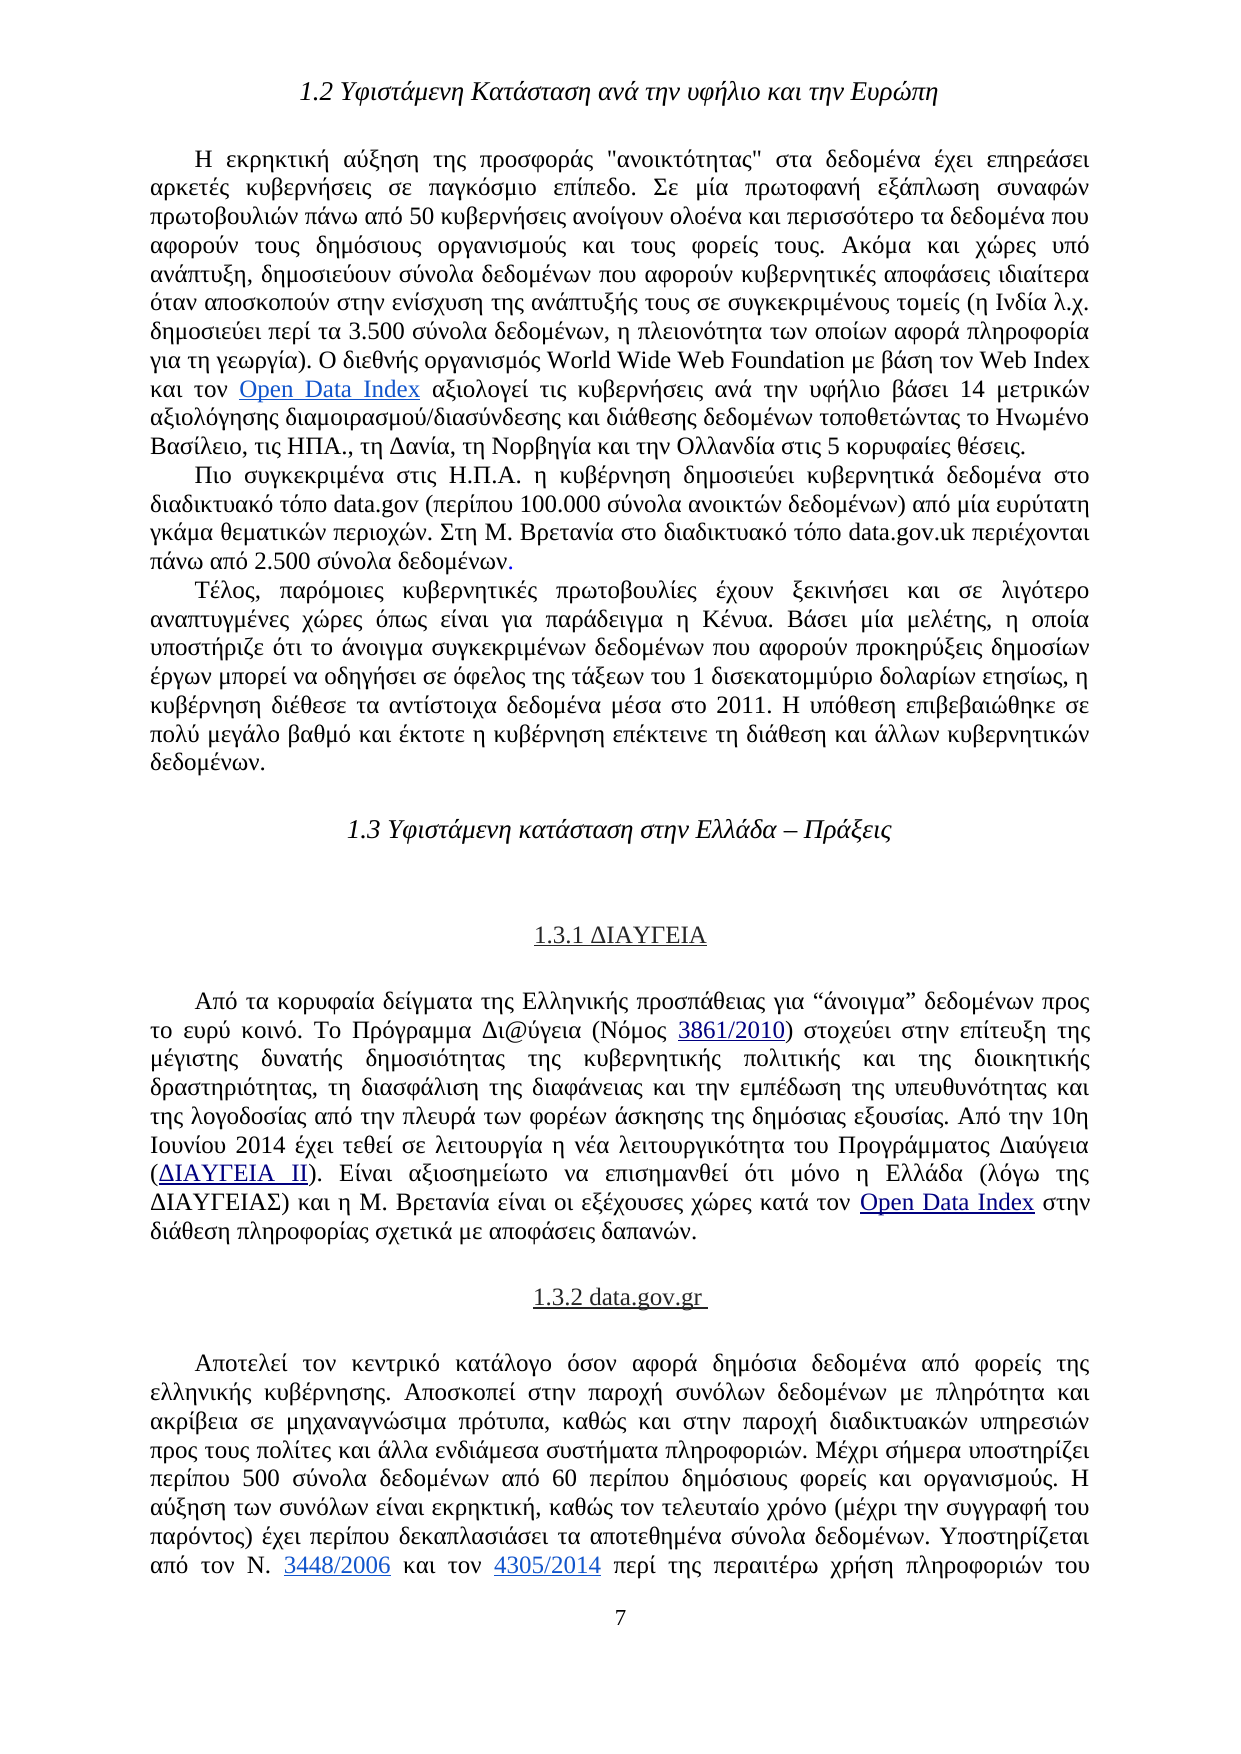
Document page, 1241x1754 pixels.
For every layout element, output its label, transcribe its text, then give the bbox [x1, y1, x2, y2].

subtitle 1.3.2 data.gov.gr [150, 1282, 1091, 1311]
text Τέλος, παρόμοιες κυβερνητικές πρωτοβουλίες έχουν ξεκινήσει και σε λιγότερο αναπτυγμένες χώρες όπως είναι για παράδειγμα η Κένυα. Βάσει μία μελέτης, η οποία υποστήριζε ότι το άνοιγμα συγκεκριμένων δεδομένων που αφορούν προκηρύξεις δημοσίων έργων μπορεί να οδηγήσει σε όφελος της τάξεων του 1 δισεκατομμύριο δολαρίων ετησίως, η κυβέρνηση διέθεσε τα αντίστοιχα δεδομένα μέσα στο 2011. Η υπόθεση επιβεβαιώθηκε σε πολύ μεγάλο βαθμό και έκτοτε η κυβέρνηση επέκτεινε τη διάθεση και άλλων κυβερνητικών δεδομένων. [150, 575, 1091, 776]
text Πιο συγκεκριμένα στις Η.Π.Α. η κυβέρνηση δημοσιεύει κυβερνητικά δεδομένα στο διαδικτυακό τόπο data.gov (περίπου 100.000 σύνολα ανοικτών δεδομένων) από μία ευρύτατη γκάμα θεματικών περιοχών. Στη Μ. Βρετανία στο διαδικτυακό τόπο data.gov.uk περιέχονται πάνω από 2.500 σύνολα δεδομένων. [150, 460, 1091, 575]
subtitle 1.3.1 ΔΙΑΥΓΕΙΑ [150, 920, 1091, 948]
text Αποτελεί τον κεντρικό κατάλογο όσον αφορά δημόσια δεδομένα από φορείς της ελληνικής κυβέρνησης. Αποσκοπεί στην παροχή συνόλων δεδομένων με πληρότητα και ακρίβεια σε μηχαναγνώσιμα πρότυπα, καθώς και στην παροχή διαδικτυακών υπηρεσιών προς τους πολίτες και άλλα ενδιάμεσα συστήματα πληροφοριών. Μέχρι σήμερα υποστηρίζει περίπου 500 σύνολα δεδομένων από 60 περίπου δημόσιους φορείς και οργανισμούς. Η αύξηση των συνόλων είναι εκρηκτική, καθώς τον τελευταίο χρόνο (μέχρι την συγγραφή του παρόντος) έχει περίπου δεκαπλασιάσει τα αποτεθημένα σύνολα δεδομένων. Υποστηρίζεται από τον Ν. 3448/2006 και τον 4305/2014 περί της περαιτέρω χρήση πληροφοριών του [150, 1348, 1091, 1578]
text Η εκρηκτική αύξηση της προσφοράς "ανοικτότητας" στα δεδομένα έχει επηρεάσει αρκετές κυβερνήσεις σε παγκόσμιο επίπεδο. Σε μία πρωτοφανή εξάπλωση συναφών πρωτοβουλιών πάνω από 50 κυβερνήσεις ανοίγουν ολοένα και περισσότερο τα δεδομένα που αφορούν τους δημόσιους οργανισμούς και τους φορείς τους. Ακόμα και χώρες υπό ανάπτυξη, δημοσιεύουν σύνολα δεδομένων που αφορούν κυβερνητικές αποφάσεις ιδιαίτερα όταν αποσκοπούν στην ενίσχυση της ανάπτυξής τους σε συγκεκριμένους τομείς (η Ινδία λ.χ. δημοσιεύει περί τα 3.500 σύνολα δεδομένων, η πλειονότητα των οποίων αφορά πληροφορία για τη γεωργία). Ο διεθνής οργανισμός World Wide Web Foundation με βάση τον Web Index και τον Open Data Index αξιολογεί τις κυβερνήσεις ανά την υφήλιο βάσει 14 μετρικών αξιολόγησης διαμοιρασμού/διασύνδεσης και διάθεσης δεδομένων τοποθετώντας το Ηνωμένο Βασίλειο, τις ΗΠΑ., τη Δανία, τη Νορβηγία και την Ολλανδία στις 5 κορυφαίες θέσεις. [150, 144, 1091, 460]
subtitle 1.3 Υφιστάμενη κατάσταση στην Ελλάδα – Πράξεις [150, 814, 1091, 845]
text Από τα κορυφαία δείγματα της Ελληνικής προσπάθειας για “άνοιγμα” δεδομένων προς το ευρύ κοινό. Το Πρόγραμμα Δι@ύγεια (Νόμος 3861/2010) στοχεύει στην επίτευξη της μέγιστης δυνατής δημοσιότητας της κυβερνητικής πολιτικής και της διοικητικής δραστηριότητας, τη διασφάλιση της διαφάνειας και την εμπέδωση της υπευθυνότητας και της λογοδοσίας από την πλευρά των φορέων άσκησης της δημόσιας εξουσίας. Από την 10η Ιουνίου 2014 έχει τεθεί σε λειτουργία η νέα λειτουργικότητα του Προγράμματος Διαύγεια (ΔΙΑΥΓΕΙΑ ΙΙ). Είναι αξιοσημείωτο να επισημανθεί ότι μόνο η Ελλάδα (λόγω της ΔΙΑΥΓΕΙΑΣ) και η Μ. Βρετανία είναι οι εξέχουσες χώρες κατά τον Open Data Index στην διάθεση πληροφορίας σχετικά με αποφάσεις δαπανών. [150, 986, 1091, 1245]
subtitle 1.2 Υφιστάμενη Κατάσταση ανά την υφήλιο και την Ευρώπη [150, 75, 1091, 106]
